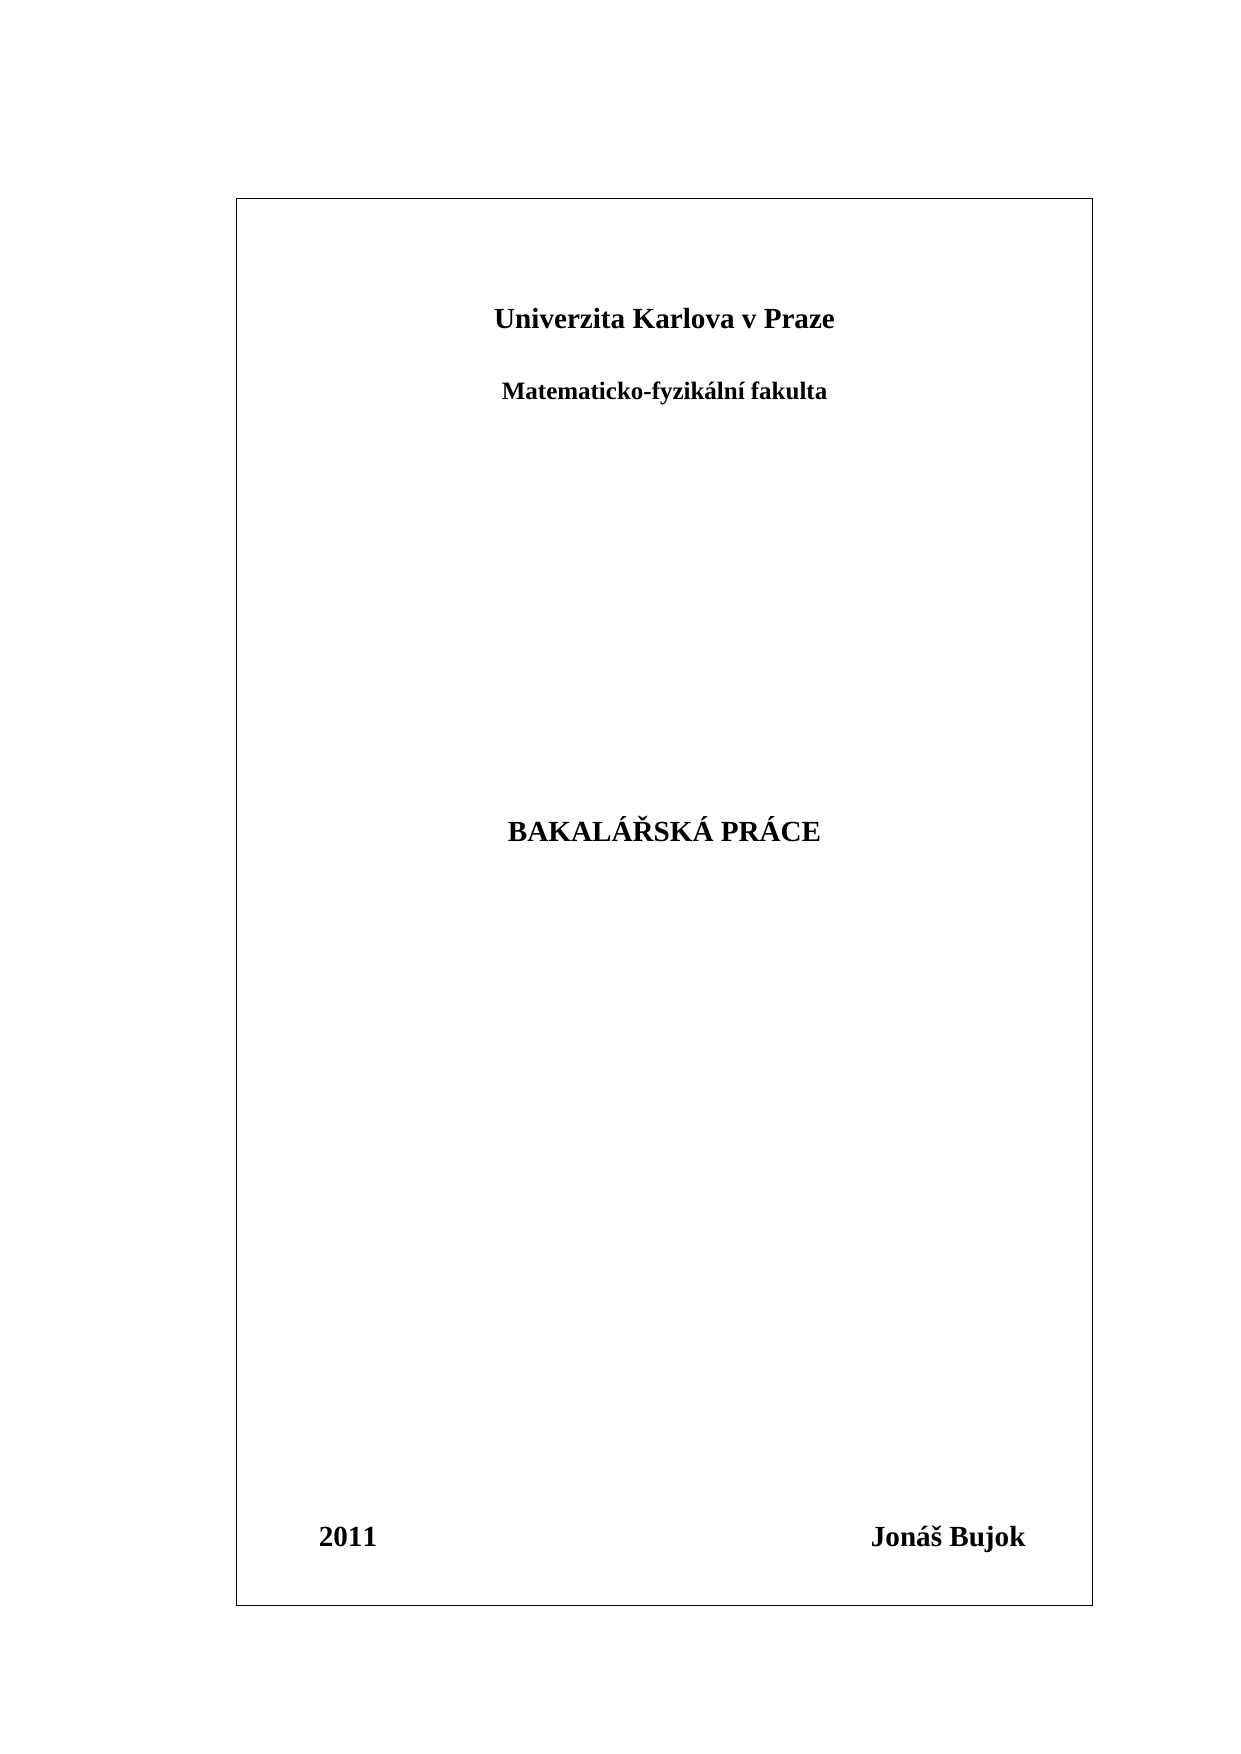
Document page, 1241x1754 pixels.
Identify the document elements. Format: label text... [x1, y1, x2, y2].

text Matematicko-fyzikální fakulta [237, 374, 1092, 405]
text Univerzita Karlova v Praze [237, 299, 1092, 334]
text 2011 Jonáš Bujok [237, 1517, 1092, 1552]
text BAKALÁŘSKÁ PRÁCE [237, 812, 1092, 848]
